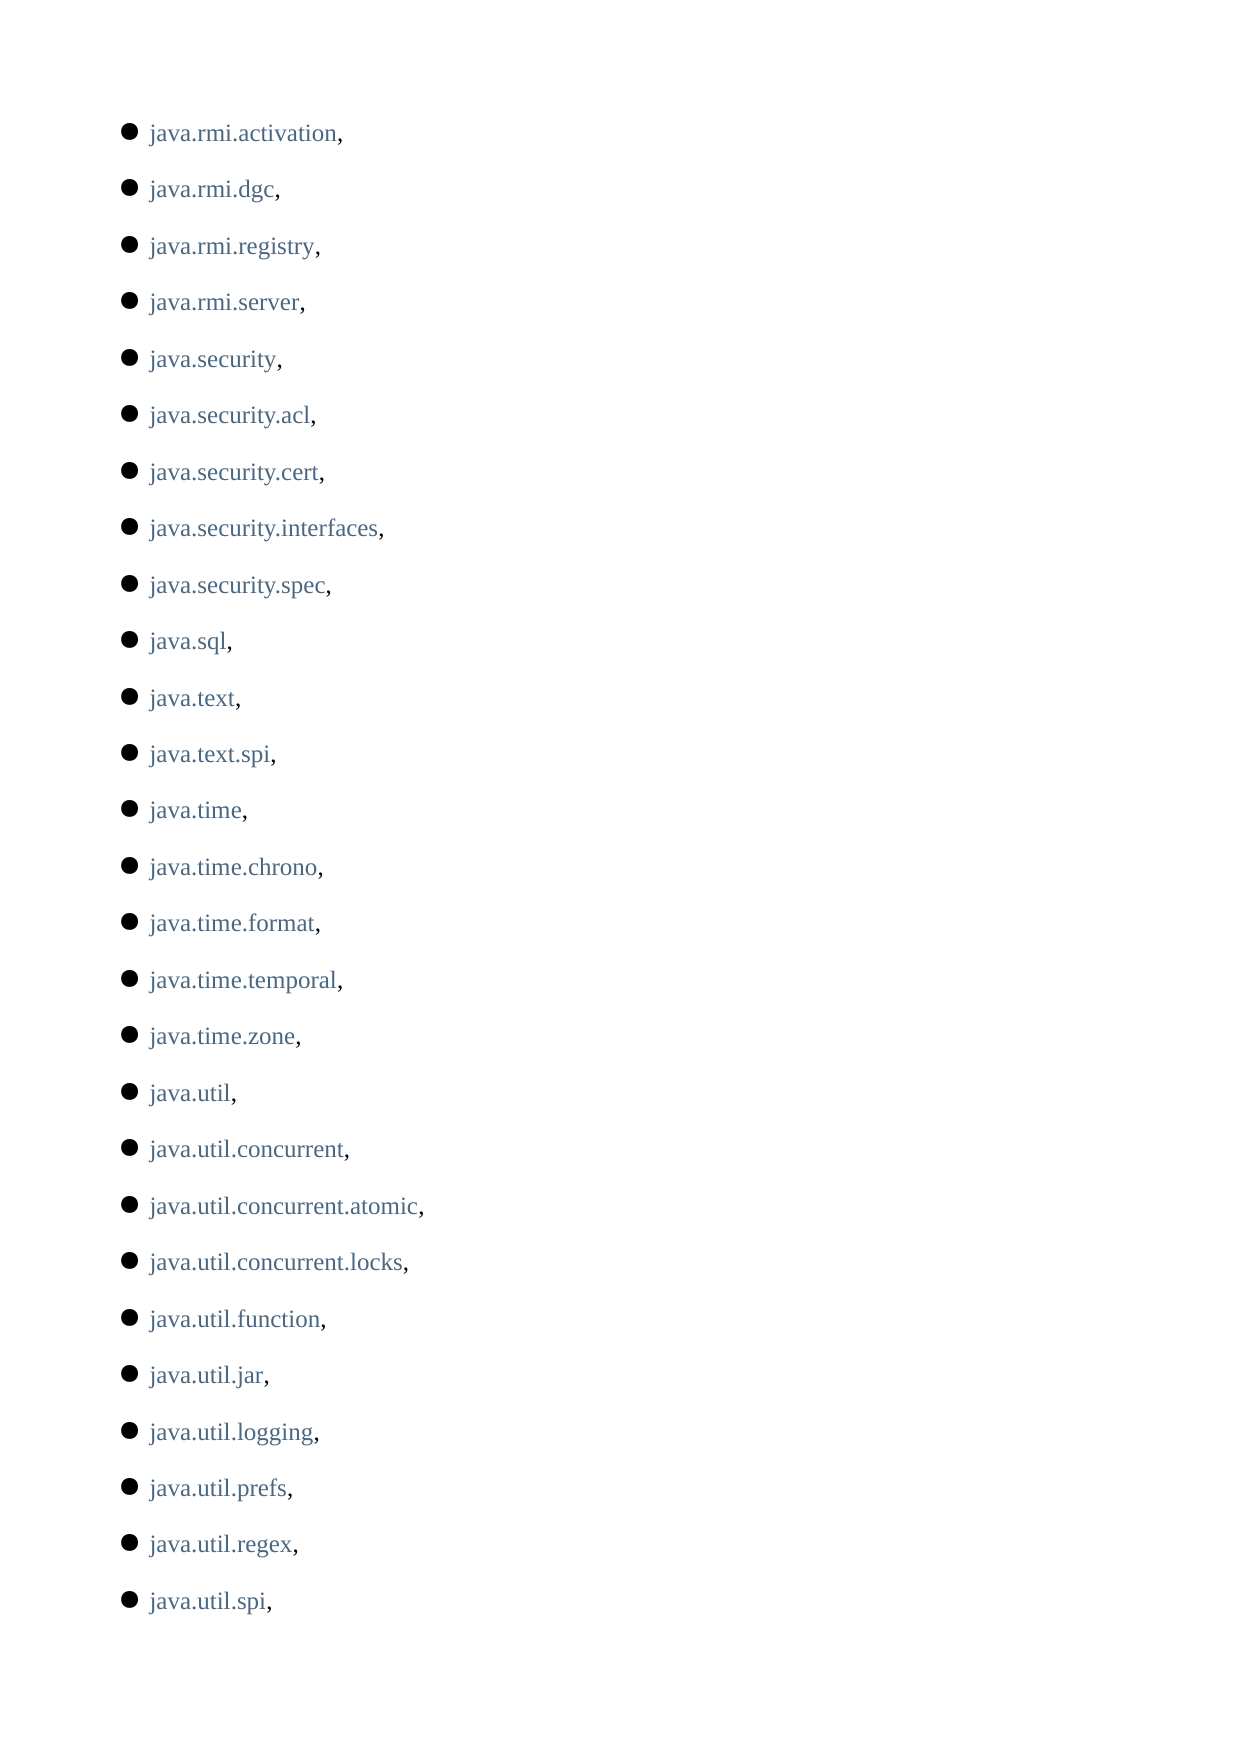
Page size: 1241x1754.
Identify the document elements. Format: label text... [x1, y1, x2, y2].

list java.time.chrono, [149, 852, 1091, 881]
list java.time.temporal, [149, 965, 1091, 994]
list java.security.acl, [149, 400, 1091, 429]
list java.time, [149, 796, 1091, 824]
list java.time.format, [149, 908, 1091, 937]
list java.security.spec, [149, 570, 1091, 598]
list java.text.spi, [149, 739, 1091, 768]
list java.util.logging, [149, 1417, 1091, 1445]
list java.sql, [149, 626, 1091, 655]
list java.util.concurrent, [149, 1134, 1091, 1163]
list java.security.cert, [149, 457, 1091, 486]
list java.util.jar, [149, 1360, 1091, 1389]
list java.rmi.server, [149, 287, 1091, 316]
list java.util.function, [149, 1304, 1091, 1332]
list java.util.prefs, [149, 1473, 1091, 1502]
list java.text, [149, 683, 1091, 711]
list java.rmi.activation, [149, 118, 1091, 147]
list java.util.regex, [149, 1529, 1091, 1558]
list java.rmi.dgc, [149, 174, 1091, 203]
list java.security.interfaces, [149, 513, 1091, 542]
list java.util, [149, 1078, 1091, 1107]
list java.util.concurrent.locks, [149, 1247, 1091, 1276]
list java.rmi.registry, [149, 231, 1091, 260]
list java.time.zone, [149, 1021, 1091, 1050]
list java.util.spi, [149, 1586, 1091, 1615]
list java.security, [149, 344, 1091, 373]
list java.util.concurrent.atomic, [149, 1191, 1091, 1219]
